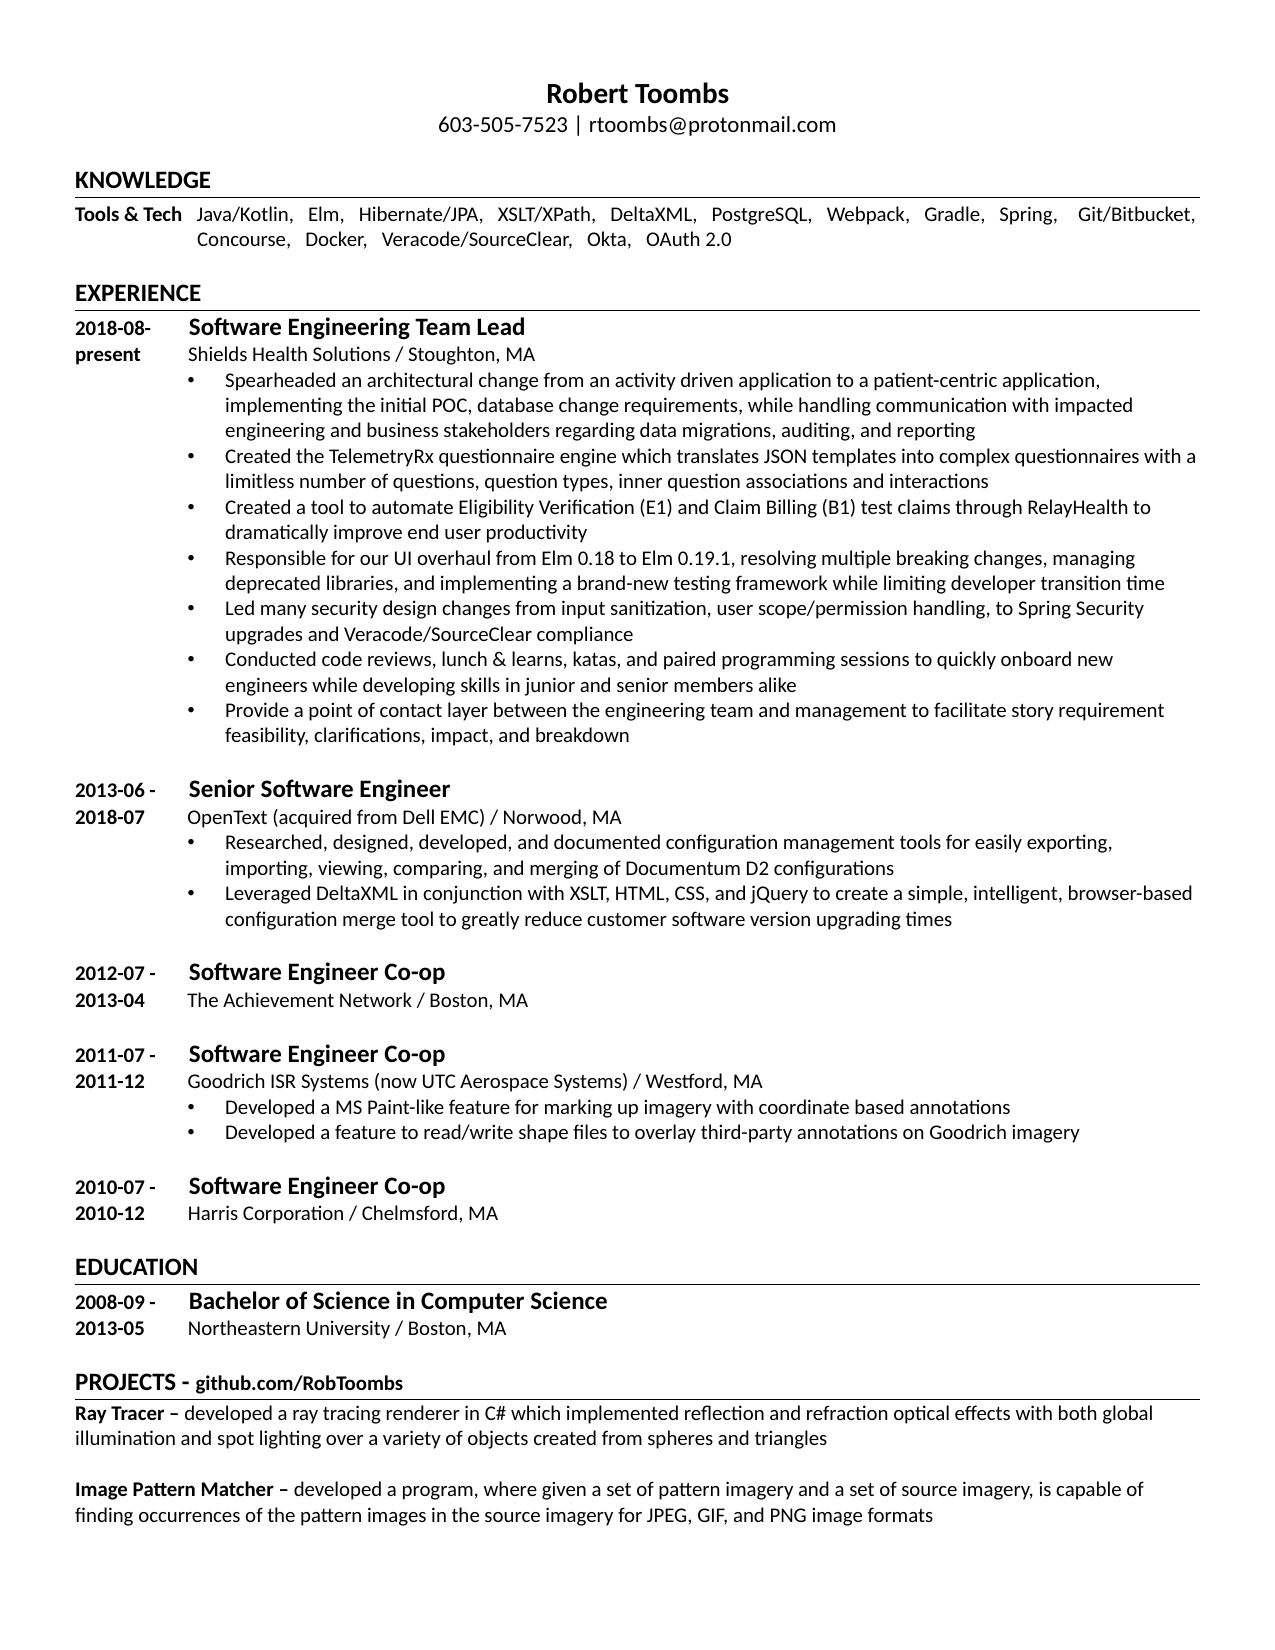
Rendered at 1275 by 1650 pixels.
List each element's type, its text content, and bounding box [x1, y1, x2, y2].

text PROJECTS - github.com/RobToombs [75, 1366, 1200, 1399]
text Concourse, Docker, Veracode/SourceClear, Okta, OAuth 2.0 [75, 226, 1200, 252]
text 2010-07 - Software Engineer Co-op [75, 1170, 1200, 1201]
list Developed a MS Paint-like feature for marking up imagery with coordinate based annotations [187, 1094, 1200, 1119]
text Image Pattern Matcher – developed a program, where given a set of pattern imagery and a set of source imagery, is capable of finding occurrences of the pattern images in the source imagery for JPEG, GIF, and PNG image formats [75, 1476, 1200, 1527]
text 2008-09 - Bachelor of Science in Computer Science [75, 1285, 1200, 1316]
text 2018-08- Software Engineering Team Lead [75, 311, 1200, 341]
text present Shields Health Solutions / Stoughton, MA [75, 341, 1200, 367]
list Researched, designed, developed, and documented configuration management tools for easily exporting, importing, viewing, comparing, and merging of Documentum D2 configurations [187, 829, 1200, 880]
list Created the TelemetryRx questionnaire engine which translates JSON templates into complex questionnaires with a limitless number of questions, question types, inner question associations and interactions [187, 443, 1200, 494]
text 2010-12 Harris Corporation / Chelmsford, MA [75, 1201, 1200, 1226]
text 2013-04 The Achievement Network / Boston, MA [75, 987, 1200, 1012]
text EDUCATION [75, 1251, 1200, 1284]
list Leveraged DeltaXML in conjunction with XSLT, HTML, CSS, and jQuery to create a simple, intelligent, browser-based configuration merge tool to greatly reduce customer software version upgrading times [187, 880, 1200, 931]
text 2013-06 - Senior Software Engineer [75, 773, 1200, 804]
text 2011-07 - Software Engineer Co-op [75, 1038, 1200, 1068]
text Tools & Tech Java/Kotlin, Elm, Hibernate/JPA, XSLT/XPath, DeltaXML, PostgreSQL, Webpack, Gradle, Spring, Git/Bitbucket, [75, 198, 1200, 226]
text Ray Tracer – developed a ray tracing renderer in C# which implemented reflection and refraction optical effects with both global illumination and spot lighting over a variety of objects created from spheres and triangles [75, 1400, 1200, 1451]
text 2018-07 OpenText (acquired from Dell EMC) / Norwood, MA [75, 804, 1200, 829]
list Led many security design changes from input sanitization, user scope/permission handling, to Spring Security upgrades and Veracode/SourceClear compliance [187, 596, 1200, 646]
list Developed a feature to read/write shape files to overlay third-party annotations on Goodrich imagery [187, 1119, 1200, 1145]
text 2013-05 Northeastern University / Boston, MA [75, 1316, 1200, 1341]
list Provide a point of contact layer between the engineering team and management to facilitate story requirement feasibility, clarifications, impact, and breakdown [187, 697, 1200, 748]
list Created a tool to automate Eligibility Verification (E1) and Claim Billing (B1) test claims through RelayHealth to dramatically improve end user productivity [187, 494, 1200, 545]
text EXPERIENCE [75, 277, 1200, 310]
text 603-505-7523 | rtoombs@protonmail.com [75, 111, 1200, 139]
list Conducted code reviews, lunch & learns, katas, and paired programming sessions to quickly onboard new engineers while developing skills in junior and senior members alike [187, 646, 1200, 697]
list Spearheaded an architectural change from an activity driven application to a patient-centric application, implementing the initial POC, database change requirements, while handling communication with impacted engineering and business stakeholders regarding data migrations, auditing, and reporting [187, 367, 1200, 443]
text 2012-07 - Software Engineer Co-op [75, 957, 1200, 987]
text Robert Toombs [75, 75, 1200, 111]
list Responsible for our UI overhaul from Elm 0.18 to Elm 0.19.1, resolving multiple breaking changes, managing deprecated libraries, and implementing a brand-new testing framework while limiting developer transition time [187, 545, 1200, 596]
text KNOWLEDGE [75, 164, 1200, 197]
text 2011-12 Goodrich ISR Systems (now UTC Aerospace Systems) / Westford, MA [75, 1068, 1200, 1094]
